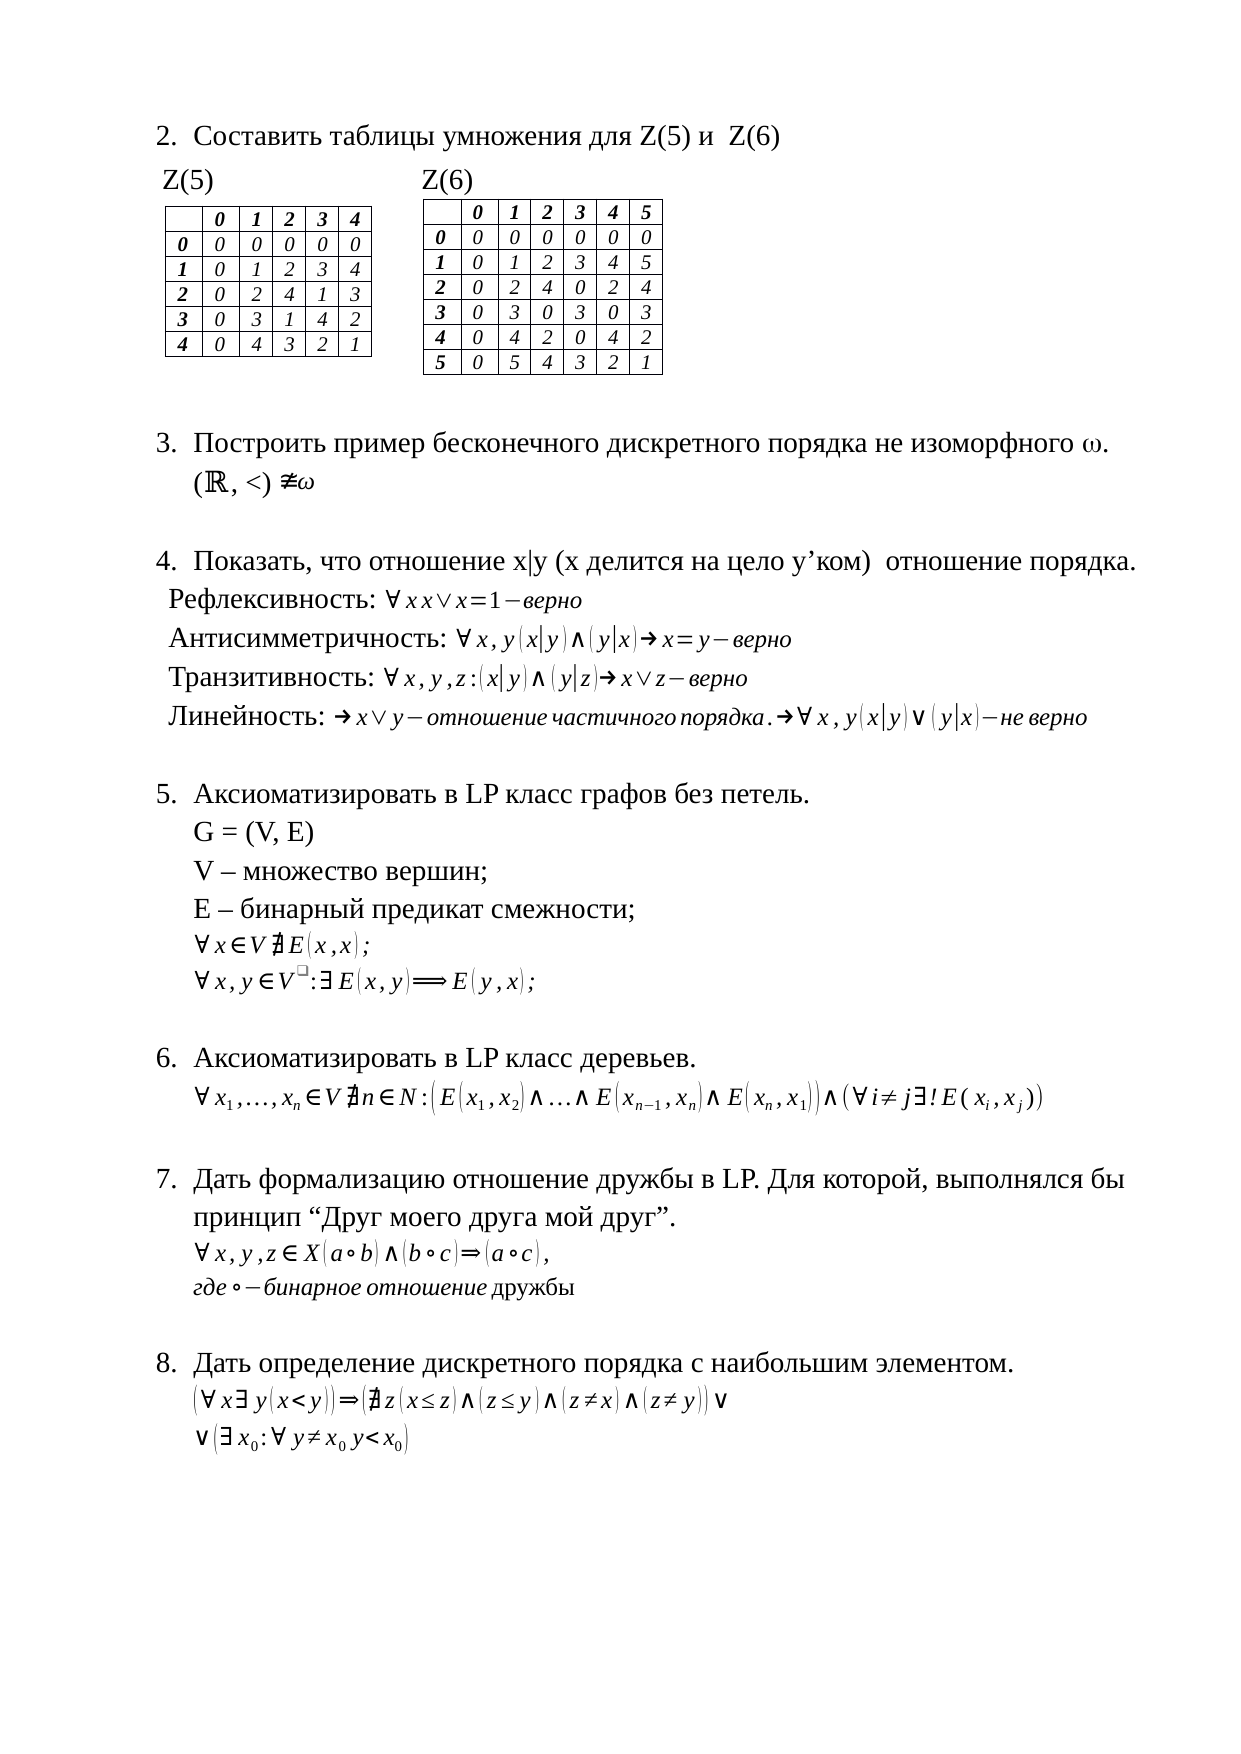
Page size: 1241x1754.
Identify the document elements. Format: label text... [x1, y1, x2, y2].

table_cell 4 [630, 275, 662, 299]
table_cell 5 [630, 250, 662, 274]
list Показать, что отношение x|y (x делится на цело y’ком) отношение порядка. [156, 543, 1140, 576]
table_cell 0 [531, 225, 563, 249]
table_cell 0 [240, 232, 272, 256]
table_cell 4 [531, 350, 563, 374]
table_cell 2 [240, 282, 272, 306]
table_cell 1 [166, 257, 202, 281]
table_cell 0 [273, 232, 305, 256]
table_cell 4 [273, 282, 305, 306]
table_cell 1 [339, 332, 371, 356]
table_cell 4 [240, 332, 272, 356]
list Составить таблицы умножения для Z(5) и Z(6) [156, 118, 1140, 152]
table_cell 0 [462, 325, 498, 349]
table_header 5 [630, 200, 662, 224]
list Дать формализацию отношение дружбы в LP. Для которой, выполнялся бы принцип “Друг моего друга мой друг”. [156, 1161, 1140, 1233]
table_header 0 [462, 200, 498, 224]
table_cell 3 [630, 300, 662, 324]
table_cell 0 [564, 325, 596, 349]
list G = (V, E) [193, 814, 1140, 848]
table_cell 2 [597, 350, 629, 374]
table_cell 0 [499, 225, 530, 249]
table_cell 3 [339, 282, 371, 306]
table_header 4 [597, 200, 629, 224]
table_cell 0 [531, 300, 563, 324]
table_cell 0 [630, 225, 662, 249]
table_cell 2 [273, 257, 305, 281]
table_header 2 [531, 200, 563, 224]
table_cell 0 [462, 275, 498, 299]
table_cell 1 [273, 307, 305, 331]
table_cell 3 [166, 307, 202, 331]
table_cell 0 [564, 275, 596, 299]
table_cell 4 [166, 332, 202, 356]
table_cell 3 [240, 307, 272, 331]
list Антисимметричность: [168, 620, 1140, 654]
table_header 1 [499, 200, 530, 224]
table_cell 0 [339, 232, 371, 256]
table_cell 2 [630, 325, 662, 349]
table_header 3 [564, 200, 596, 224]
table_cell 4 [339, 257, 371, 281]
list V – множество вершин; [193, 853, 1140, 887]
table_cell 4 [597, 250, 629, 274]
table_cell 0 [462, 225, 498, 249]
table_cell 0 [203, 307, 239, 331]
table_cell 3 [564, 250, 596, 274]
list Транзитивность: [168, 659, 1140, 693]
list Дать определение дискретного порядка с наибольшим элементом. [156, 1345, 1140, 1378]
table_cell 4 [424, 325, 461, 349]
table_cell 0 [597, 300, 629, 324]
table_cell 3 [499, 300, 530, 324]
table_cell 1 [306, 282, 338, 306]
table_cell 4 [597, 325, 629, 349]
table_cell 4 [306, 307, 338, 331]
table_cell 0 [462, 300, 498, 324]
table_cell 3 [306, 257, 338, 281]
table_cell 1 [499, 250, 530, 274]
table_header [166, 207, 202, 231]
list Z(5) Z(6) [118, 162, 1140, 195]
table_cell 0 [462, 250, 498, 274]
table_cell 0 [564, 225, 596, 249]
table_cell 5 [424, 350, 461, 374]
table_header [424, 200, 461, 224]
table_cell 2 [499, 275, 530, 299]
list Рефлексивность: [168, 581, 1140, 615]
list Линейность: [168, 698, 1140, 732]
table_cell 0 [203, 257, 239, 281]
table_header 2 [273, 207, 305, 231]
list Построить пример бесконечного дискретного порядка не изоморфного . [156, 425, 1140, 459]
table_cell 2 [531, 250, 563, 274]
table_cell 3 [424, 300, 461, 324]
list E – бинарный предикат смежности; [193, 892, 1140, 925]
table_header 1 [240, 207, 272, 231]
table_cell 4 [531, 275, 563, 299]
table_cell 3 [564, 350, 596, 374]
table_cell 2 [531, 325, 563, 349]
table_cell 0 [424, 225, 461, 249]
table_cell 1 [630, 350, 662, 374]
table_cell 4 [499, 325, 530, 349]
table_cell 2 [166, 282, 202, 306]
table_cell 0 [203, 332, 239, 356]
table_cell 3 [564, 300, 596, 324]
table_cell 1 [240, 257, 272, 281]
table_cell 0 [203, 282, 239, 306]
table_header 4 [339, 207, 371, 231]
table_cell 0 [597, 225, 629, 249]
table_cell 1 [424, 250, 461, 274]
table_cell 2 [339, 307, 371, 331]
table_cell 2 [597, 275, 629, 299]
list Аксиоматизировать в LP класс деревьев. [156, 1040, 1140, 1074]
table_cell 0 [462, 350, 498, 374]
list (ℝ, <) [193, 464, 1140, 499]
table_cell 0 [203, 232, 239, 256]
table_cell 0 [306, 232, 338, 256]
table_cell 2 [424, 275, 461, 299]
table_header 3 [306, 207, 338, 231]
table_cell 3 [273, 332, 305, 356]
table_cell 2 [306, 332, 338, 356]
table_cell 5 [499, 350, 530, 374]
table_header 0 [203, 207, 239, 231]
list Аксиоматизировать в LP класс графов без петель. [156, 776, 1140, 809]
table_cell 0 [166, 232, 202, 256]
